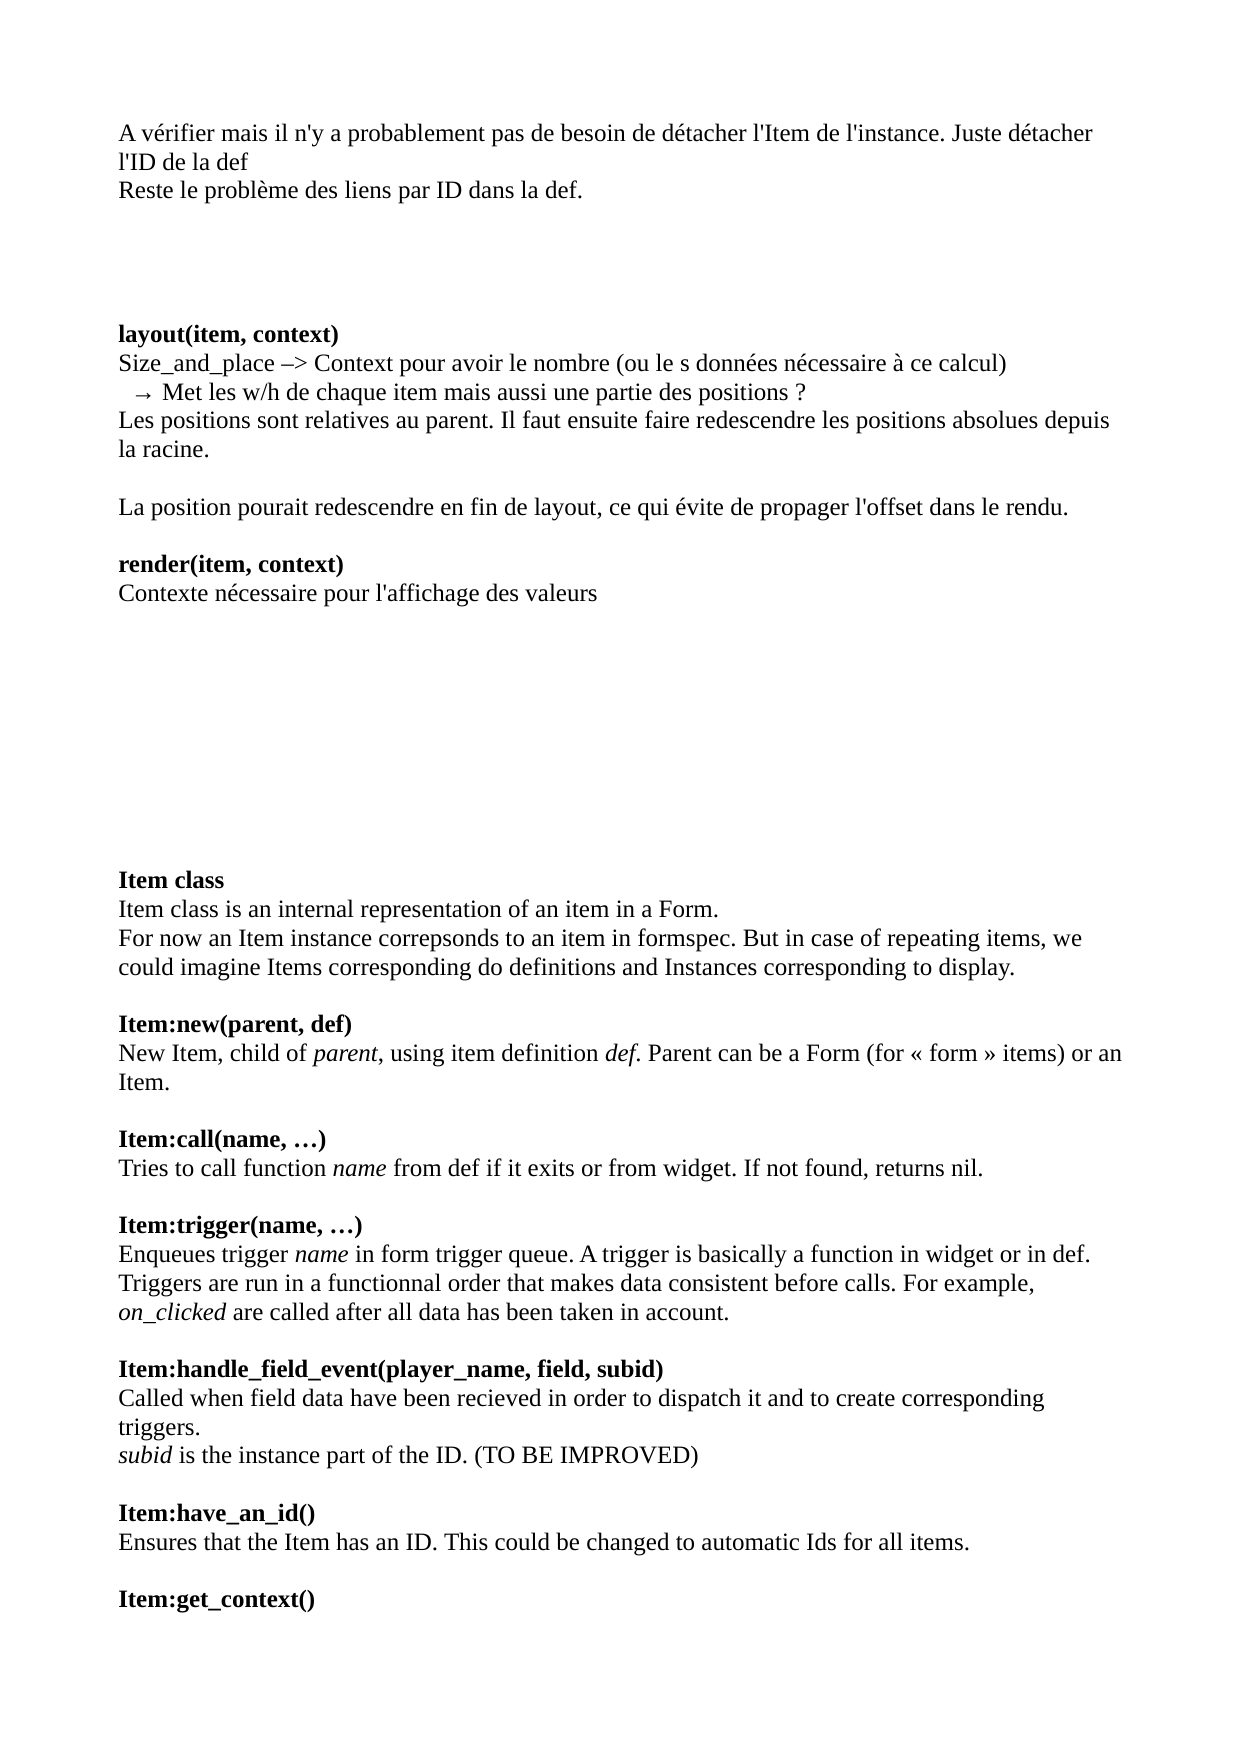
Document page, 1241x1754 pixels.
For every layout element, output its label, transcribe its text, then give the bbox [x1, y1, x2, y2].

text Item class is an internal representation of an item in a Form. [118, 894, 1122, 923]
text Tries to call function name from def if it exits or from widget. If not found, returns nil. [118, 1153, 1122, 1182]
text Item:get_context() [118, 1584, 1122, 1613]
text New Item, child of parent, using item definition def. Parent can be a Form (for « form » items) or an Item. [118, 1038, 1122, 1096]
text Called when field data have been recieved in order to dispatch it and to create corresponding triggers. [118, 1383, 1122, 1441]
text A vérifier mais il n'y a probablement pas de besoin de détacher l'Item de l'instance. Juste détacher l'ID de la def [118, 118, 1122, 176]
text Size_and_place –> Context pour avoir le nombre (ou le s données nécessaire à ce calcul) [118, 348, 1122, 377]
text La position pourait redescendre en fin de layout, ce qui évite de propager l'offset dans le rendu. [118, 492, 1122, 521]
text render(item, context) [118, 549, 1122, 578]
text Item:handle_field_event(player_name, field, subid) [118, 1354, 1122, 1383]
text subid is the instance part of the ID. (TO BE IMPROVED) [118, 1441, 1122, 1469]
text → Met les w/h de chaque item mais aussi une partie des positions ? [118, 377, 1122, 406]
text Item class [118, 866, 1122, 894]
text Item:new(parent, def) [118, 1009, 1122, 1038]
text For now an Item instance correpsonds to an item in formspec. But in case of repeating items, we could imagine Items corresponding do definitions and Instances corresponding to display. [118, 923, 1122, 981]
text Enqueues trigger name in form trigger queue. A trigger is basically a function in widget or in def. Triggers are run in a functionnal order that makes data consistent before calls. For example, on_clicked are called after all data has been taken in account. [118, 1239, 1122, 1326]
text Item:have_an_id() [118, 1498, 1122, 1527]
text layout(item, context) [118, 319, 1122, 348]
text Item:call(name, …) [118, 1124, 1122, 1153]
text Ensures that the Item has an ID. This could be changed to automatic Ids for all items. [118, 1527, 1122, 1556]
text Les positions sont relatives au parent. Il faut ensuite faire redescendre les positions absolues depuis la racine. [118, 406, 1122, 463]
text Reste le problème des liens par ID dans la def. [118, 176, 1122, 204]
text Item:trigger(name, …) [118, 1211, 1122, 1239]
text Contexte nécessaire pour l'affichage des valeurs [118, 578, 1122, 607]
